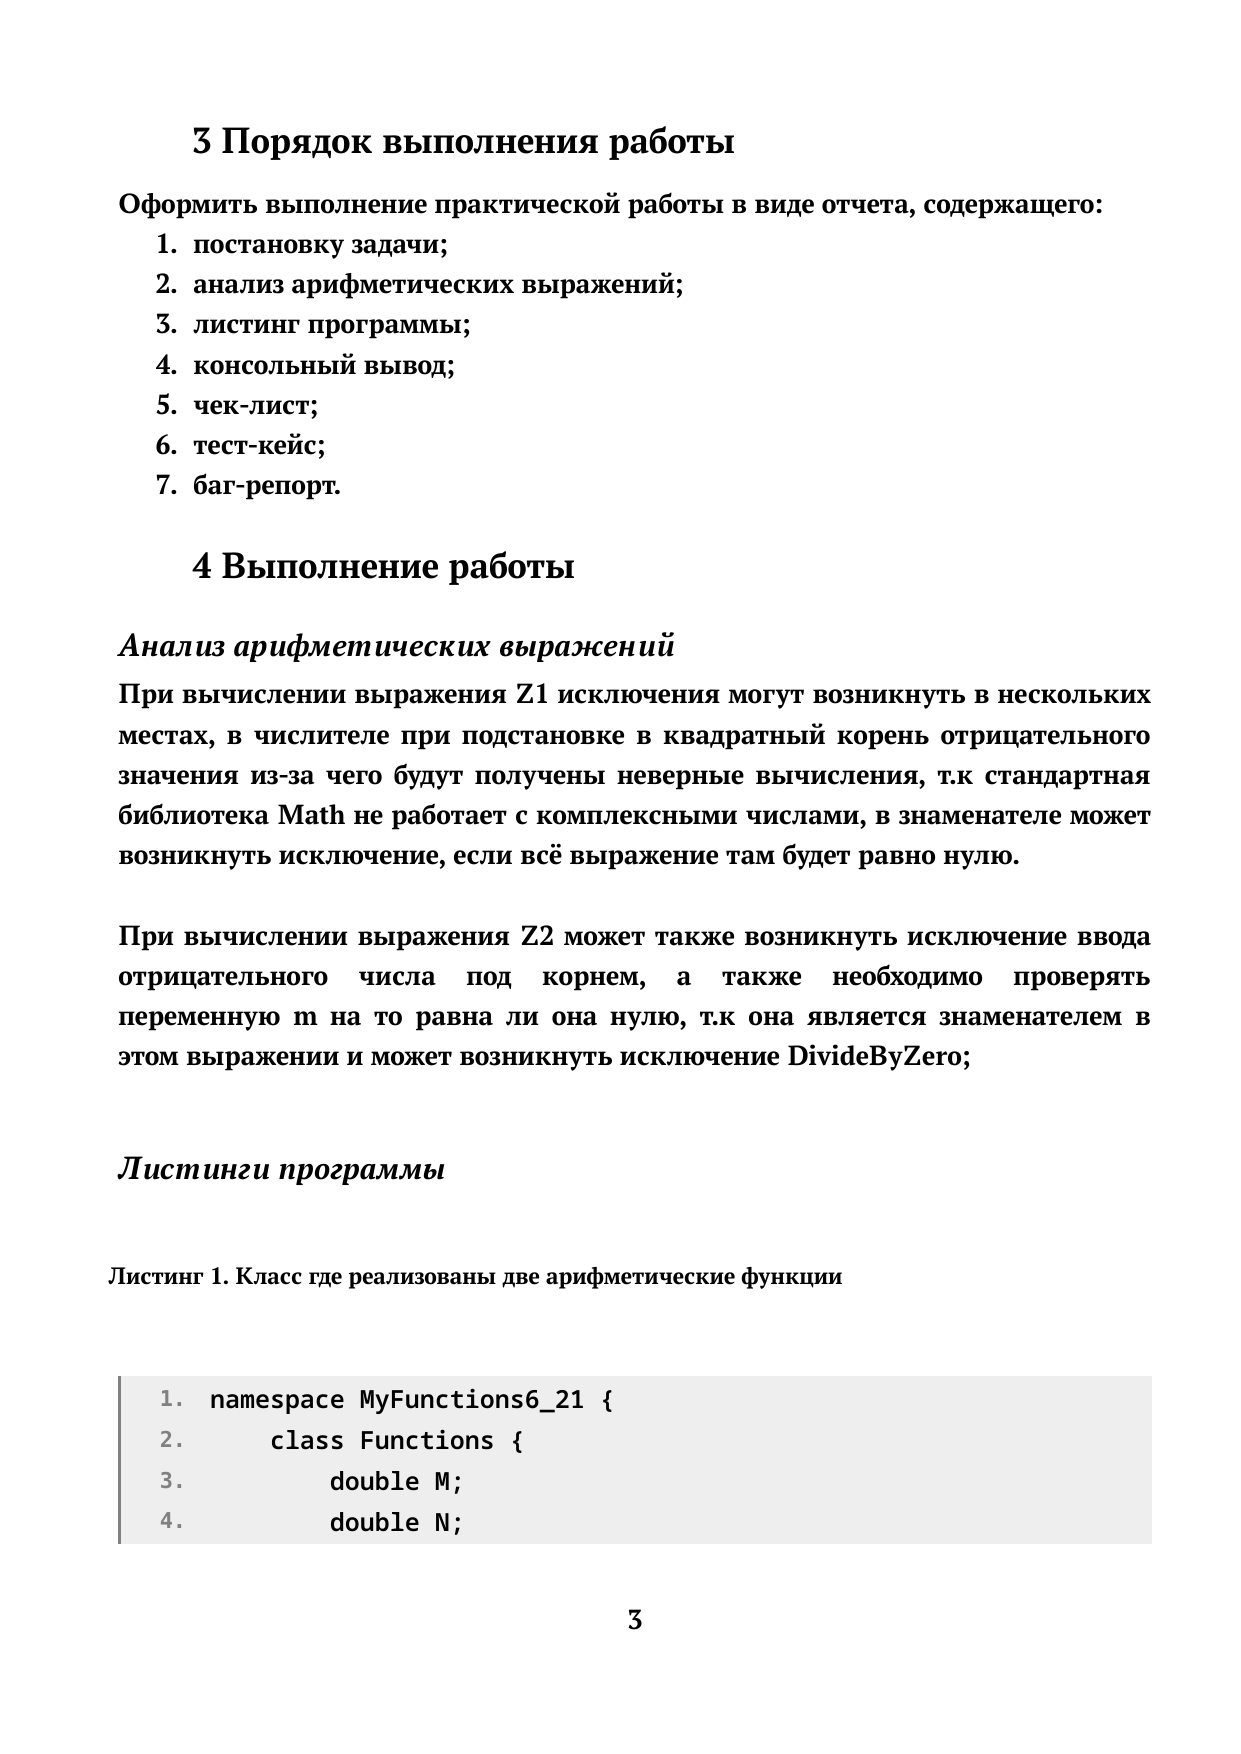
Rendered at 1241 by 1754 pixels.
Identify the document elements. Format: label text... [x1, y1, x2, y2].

list double N; [121, 1498, 1152, 1544]
list class Functions { [121, 1417, 1152, 1457]
list namespace MyFunctions6_21 { [121, 1376, 1152, 1416]
list анализ арифметических выражений; [156, 266, 1152, 300]
list тест-кейс; [156, 427, 1152, 461]
text При вычислении выражения Z2 может также возникнуть исключение ввода отрицательного числа под корнем, а также необходимо проверять переменную m на то равна ли она нулю, т.к она является знаменателем в этом выражении и может возникнуть исключение DivideByZero; [118, 918, 1152, 1072]
list double M; [121, 1458, 1152, 1498]
subtitle Листинги программы [118, 1148, 1152, 1187]
text Листинг 1. Класс где реализованы две арифметические функции [107, 1261, 1161, 1290]
subtitle Анализ арифметических выражений [118, 625, 1152, 664]
list консольный вывод; [156, 347, 1152, 380]
list постановку задачи; [156, 226, 1152, 260]
list листинг программы; [156, 307, 1152, 340]
text При вычислении выражения Z1 исключения могут возникнуть в нескольких местах, в числителе при подстановке в квадратный корень отрицательного значения из-за чего будут получены неверные вычисления, т.к стандартная библиотека Math не работает с комплексными числами, в знаменателе может возникнуть исключение, если всё выражение там будет равно нулю. [118, 677, 1152, 871]
list чек-лист; [156, 387, 1152, 421]
text Оформить выполнение практической работы в виде отчета, содержащего: [118, 186, 1152, 219]
subtitle 3 Порядок выполнения работы [192, 118, 1152, 162]
list баг-репорт. [156, 467, 1152, 501]
subtitle 4 Выполнение работы [192, 543, 1152, 587]
